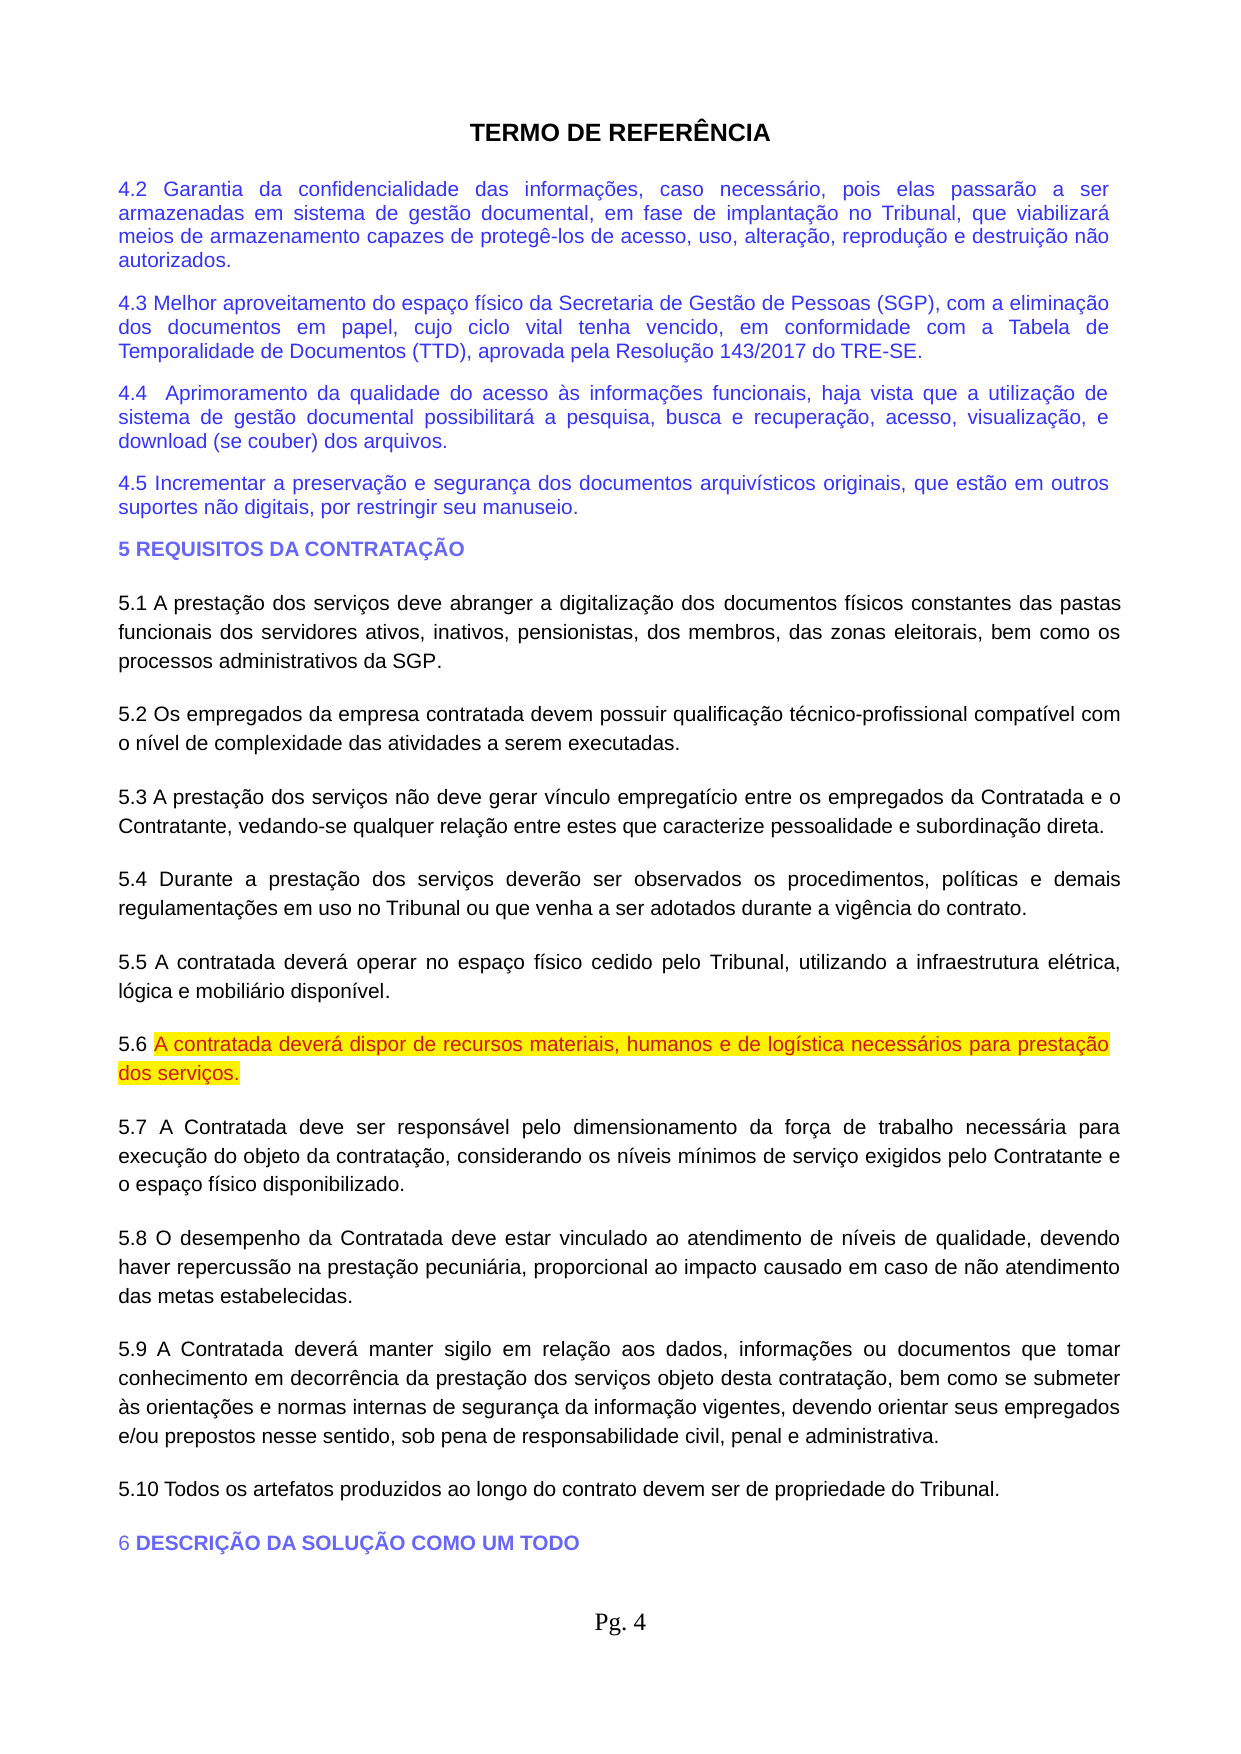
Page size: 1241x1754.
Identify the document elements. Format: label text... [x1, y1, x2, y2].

text 5.10 Todos os artefatos produzidos ao longo do contrato devem ser de propriedade do Tribunal. [118, 1477, 1122, 1501]
text 4.4 Aprimoramento da qualidade do acesso às informações funcionais, haja vista que a utilização de sistema de gestão documental possibilitará a pesquisa, busca e recuperação, acesso, visualização, e download (se couber) dos arquivos. [118, 381, 1110, 453]
text 5.7 A Contratada deve ser responsável pelo dimensionamento da força de trabalho necessária para execução do objeto da contratação, considerando os níveis mínimos de serviço exigidos pelo Contratante e o espaço físico disponibilizado. [118, 1115, 1122, 1196]
text 5 REQUISITOS DA CONTRATAÇÃO [118, 537, 1110, 561]
text 5.3 A prestação dos serviços não deve gerar vínculo empregatício entre os empregados da Contratada e o Contratante, vedando-se qualquer relação entre estes que caracterize pessoalidade e subordinação direta. [118, 785, 1122, 837]
text 4.2 Garantia da confidencialidade das informações, caso necessário, pois elas passarão a ser armazenadas em sistema de gestão documental, em fase de implantação no Tribunal, que viabilizará meios de armazenamento capazes de protegê-los de acesso, uso, alteração, reprodução e destruição não autorizados. [118, 176, 1110, 272]
text 6 DESCRIÇÃO DA SOLUÇÃO COMO UM TODO [118, 1531, 1110, 1555]
text 5.4 Durante a prestação dos serviços deverão ser observados os procedimentos, políticas e demais regulamentações em uso no Tribunal ou que venha a ser adotados durante a vigência do contrato. [118, 867, 1122, 920]
text 5.8 O desempenho da Contratada deve estar vinculado ao atendimento de níveis de qualidade, devendo haver repercussão na prestação pecuniária, proporcional ao impacto causado em caso de não atendimento das metas estabelecidas. [118, 1226, 1122, 1307]
text 5.6 A contratada deverá dispor de recursos materiais, humanos e de logística necessários para prestação dos serviços. [118, 1032, 1110, 1085]
text 5.9 A Contratada deverá manter sigilo em relação aos dados, informações ou documentos que tomar conhecimento em decorrência da prestação dos serviços objeto desta contratação, bem como se submeter às orientações e normas internas de segurança da informação vigentes, devendo orientar seus empregados e/ou prepostos nesse sentido, sob pena de responsabilidade civil, penal e administrativa. [118, 1337, 1122, 1447]
text 5.2 Os empregados da empresa contratada devem possuir qualificação técnico-profissional compatível com o nível de complexidade das atividades a serem executadas. [118, 702, 1122, 755]
text 5.5 A contratada deverá operar no espaço físico cedido pelo Tribunal, utilizando a infraestrutura elétrica, lógica e mobiliário disponível. [118, 950, 1122, 1002]
text 4.3 Melhor aproveitamento do espaço físico da Secretaria de Gestão de Pessoas (SGP), com a eliminação dos documentos em papel, cujo ciclo vital tenha vencido, em conformidade com a Tabela de Temporalidade de Documentos (TTD), aprovada pela Resolução 143/2017 do TRE-SE. [118, 291, 1110, 362]
text 4.5 Incrementar a preservação e segurança dos documentos arquivísticos originais, que estão em outros suportes não digitais, por restringir seu manuseio. [118, 471, 1110, 519]
text 5.1 A prestação dos serviços deve abranger a digitalização dos documentos físicos constantes das pastas funcionais dos servidores ativos, inativos, pensionistas, dos membros, das zonas eleitorais, bem como os processos administrativos da SGP. [118, 591, 1122, 672]
